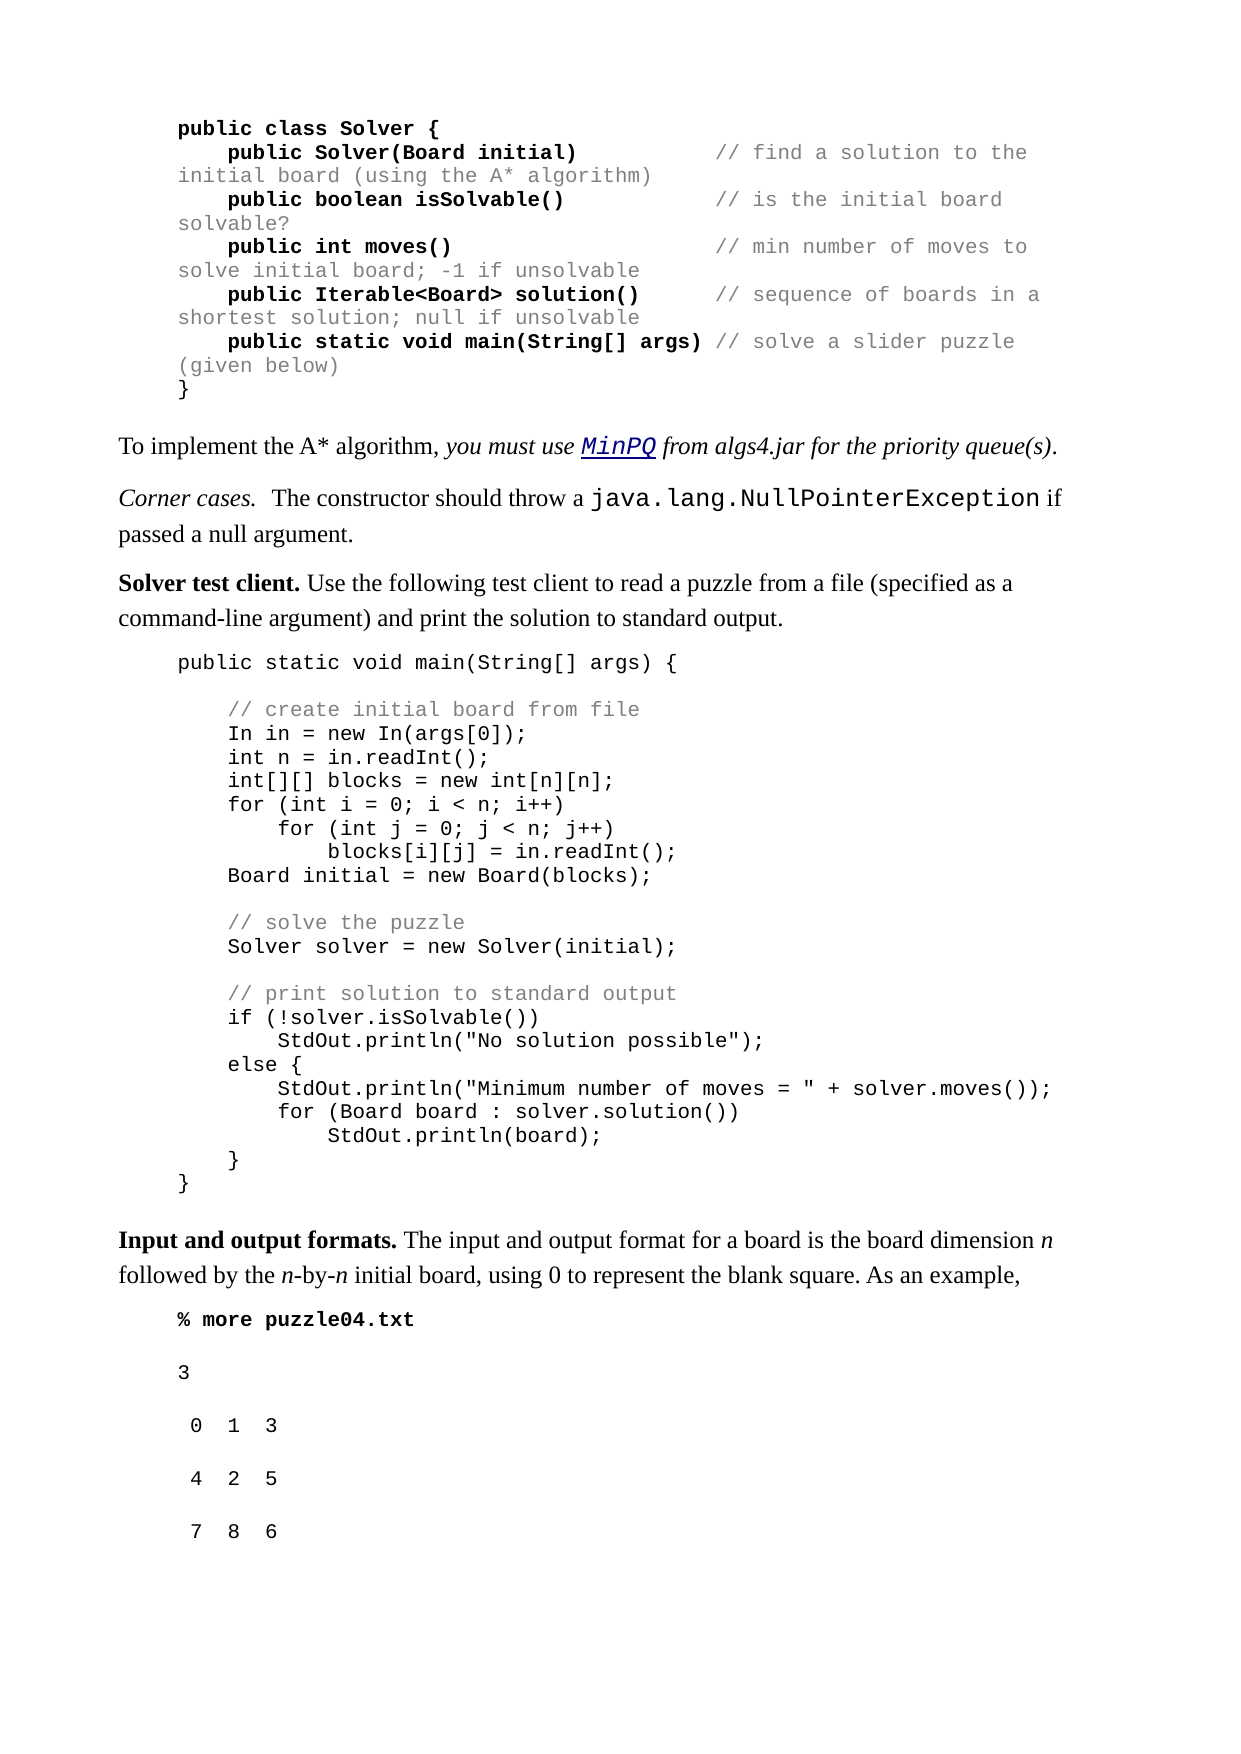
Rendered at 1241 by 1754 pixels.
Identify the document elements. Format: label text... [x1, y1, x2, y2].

text // solve the puzzle [177, 912, 1063, 936]
text blocks[i][j] = in.readInt(); [177, 841, 1063, 865]
text // create initial board from file [177, 699, 1063, 723]
text StdOut.println("No solution possible"); [177, 1030, 1063, 1054]
text public class Solver { [177, 118, 1063, 142]
text Solver solver = new Solver(initial); [177, 936, 1063, 959]
text for (int i = 0; i < n; i++) [177, 794, 1063, 818]
text To implement the A* algorithm, you must use MinPQ from algs4.jar for the priority queue(s). [118, 431, 1122, 462]
text for (int j = 0; j < n; j++) [177, 818, 1063, 841]
text public Solver(Board initial) // find a solution to the initial board (using the A* algorithm) [177, 142, 1063, 189]
text Input and output formats. The input and output format for a board is the board dimension n followed by the n-by-n initial board, using 0 to represent the blank square. As an example, [118, 1225, 1122, 1289]
text public boolean isSolvable() // is the initial board solvable? [177, 189, 1063, 236]
text } [177, 378, 1063, 402]
text public int moves() // min number of moves to solve initial board; -1 if unsolvable [177, 236, 1063, 284]
text if (!solver.isSolvable()) [177, 1007, 1063, 1030]
text 7 8 6 [177, 1521, 1063, 1545]
text } [177, 1149, 1063, 1172]
text int[][] blocks = new int[n][n]; [177, 770, 1063, 794]
text else { [177, 1054, 1063, 1078]
text public static void main(String[] args) // solve a slider puzzle (given below) [177, 331, 1063, 378]
text StdOut.println(board); [177, 1125, 1063, 1149]
text StdOut.println("Minimum number of moves = " + solver.moves()); [177, 1078, 1063, 1101]
text // print solution to standard output [177, 983, 1063, 1007]
text In in = new In(args[0]); [177, 723, 1063, 747]
text Board initial = new Board(blocks); [177, 865, 1063, 888]
text Solver test client. Use the following test client to read a puzzle from a file (specified as a command-line argument) and print the solution to standard output. [118, 568, 1122, 632]
text for (Board board : solver.solution()) [177, 1101, 1063, 1125]
text public Iterable<Board> solution() // sequence of boards in a shortest solution; null if unsolvable [177, 284, 1063, 331]
text 4 2 5 [177, 1468, 1063, 1492]
text Corner cases. The constructor should throw a java.lang.NullPointerException if passed a null argument. [118, 483, 1122, 548]
text public static void main(String[] args) { [177, 652, 1063, 676]
text } [177, 1172, 1063, 1196]
text 3 [177, 1362, 1063, 1386]
text % more puzzle04.txt [177, 1309, 1063, 1333]
text int n = in.readInt(); [177, 747, 1063, 770]
text 0 1 3 [177, 1415, 1063, 1439]
